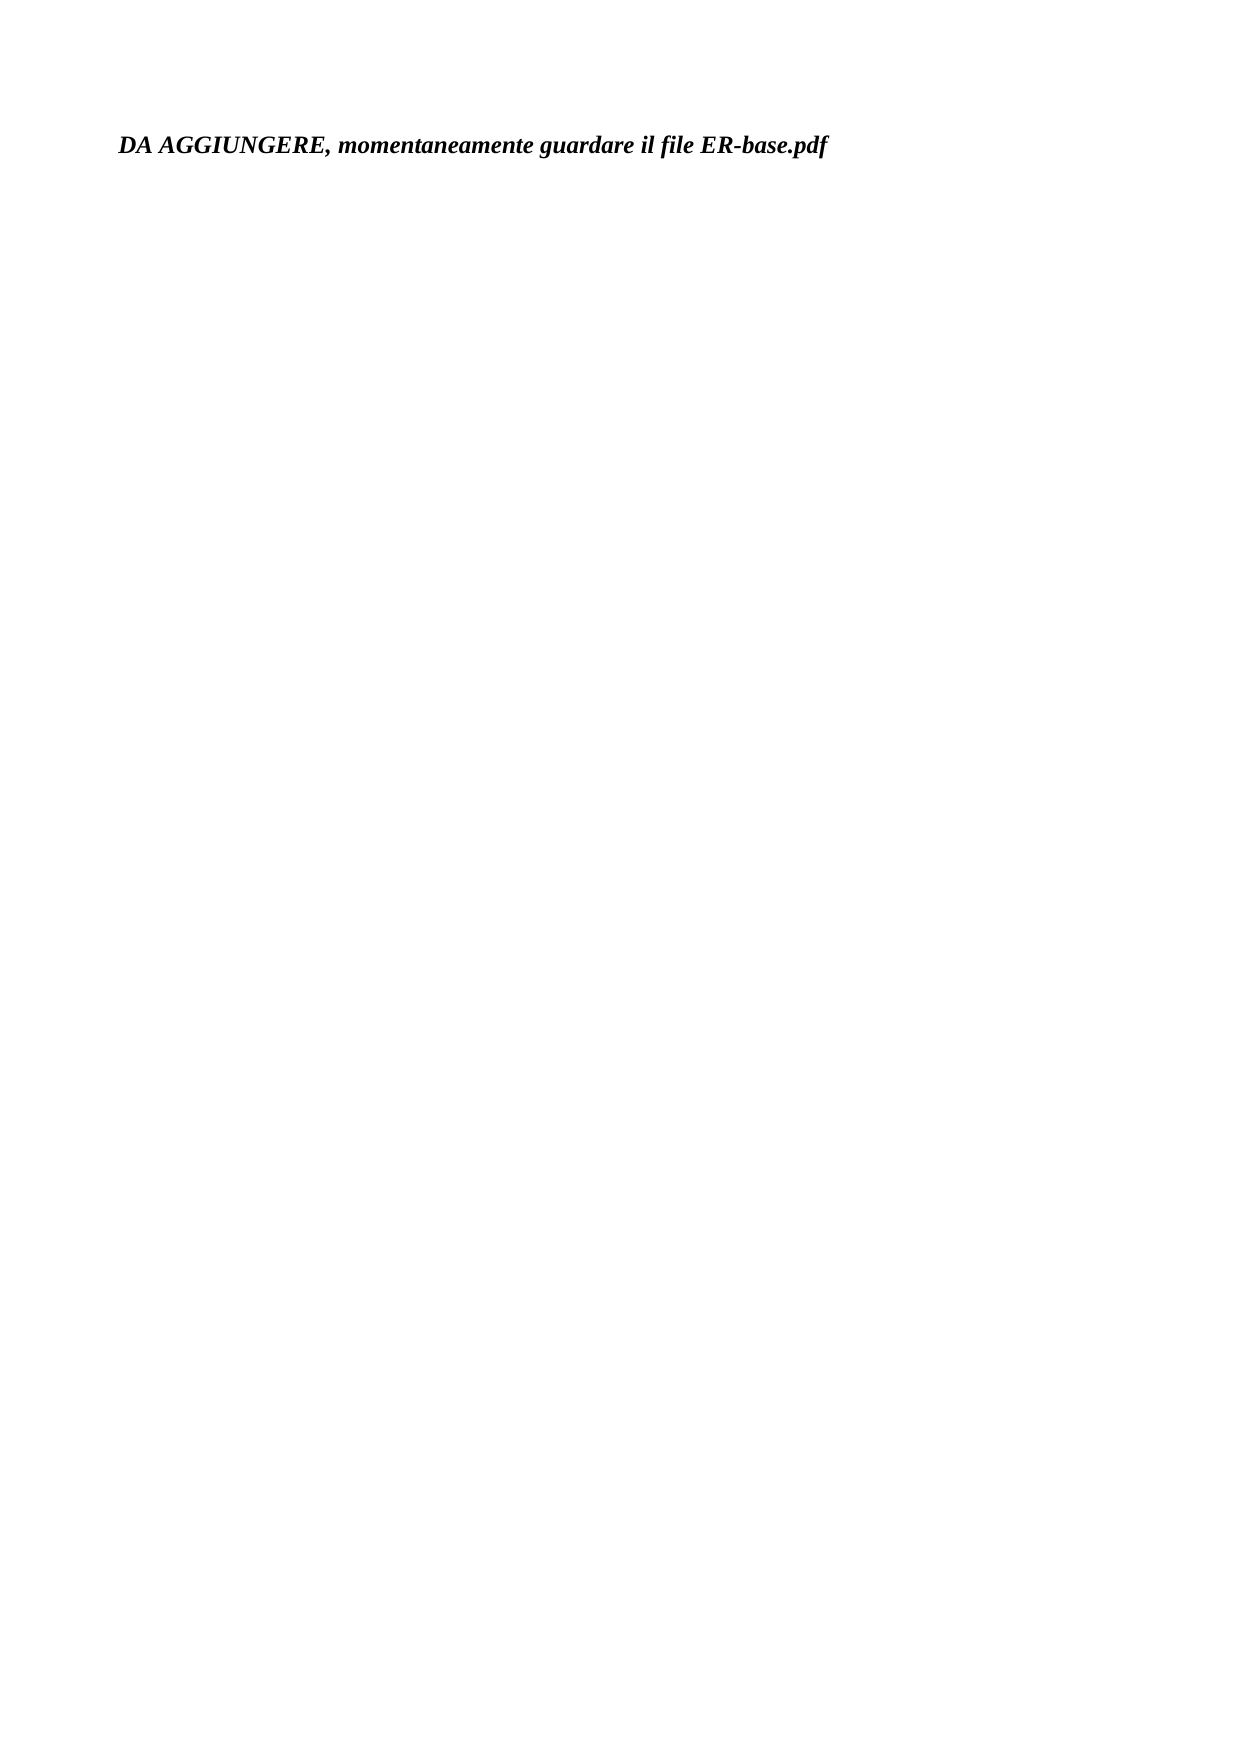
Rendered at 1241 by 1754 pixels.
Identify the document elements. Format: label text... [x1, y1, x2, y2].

text DA AGGIUNGERE, momentaneamente guardare il file ER-base.pdf [118, 130, 1122, 159]
